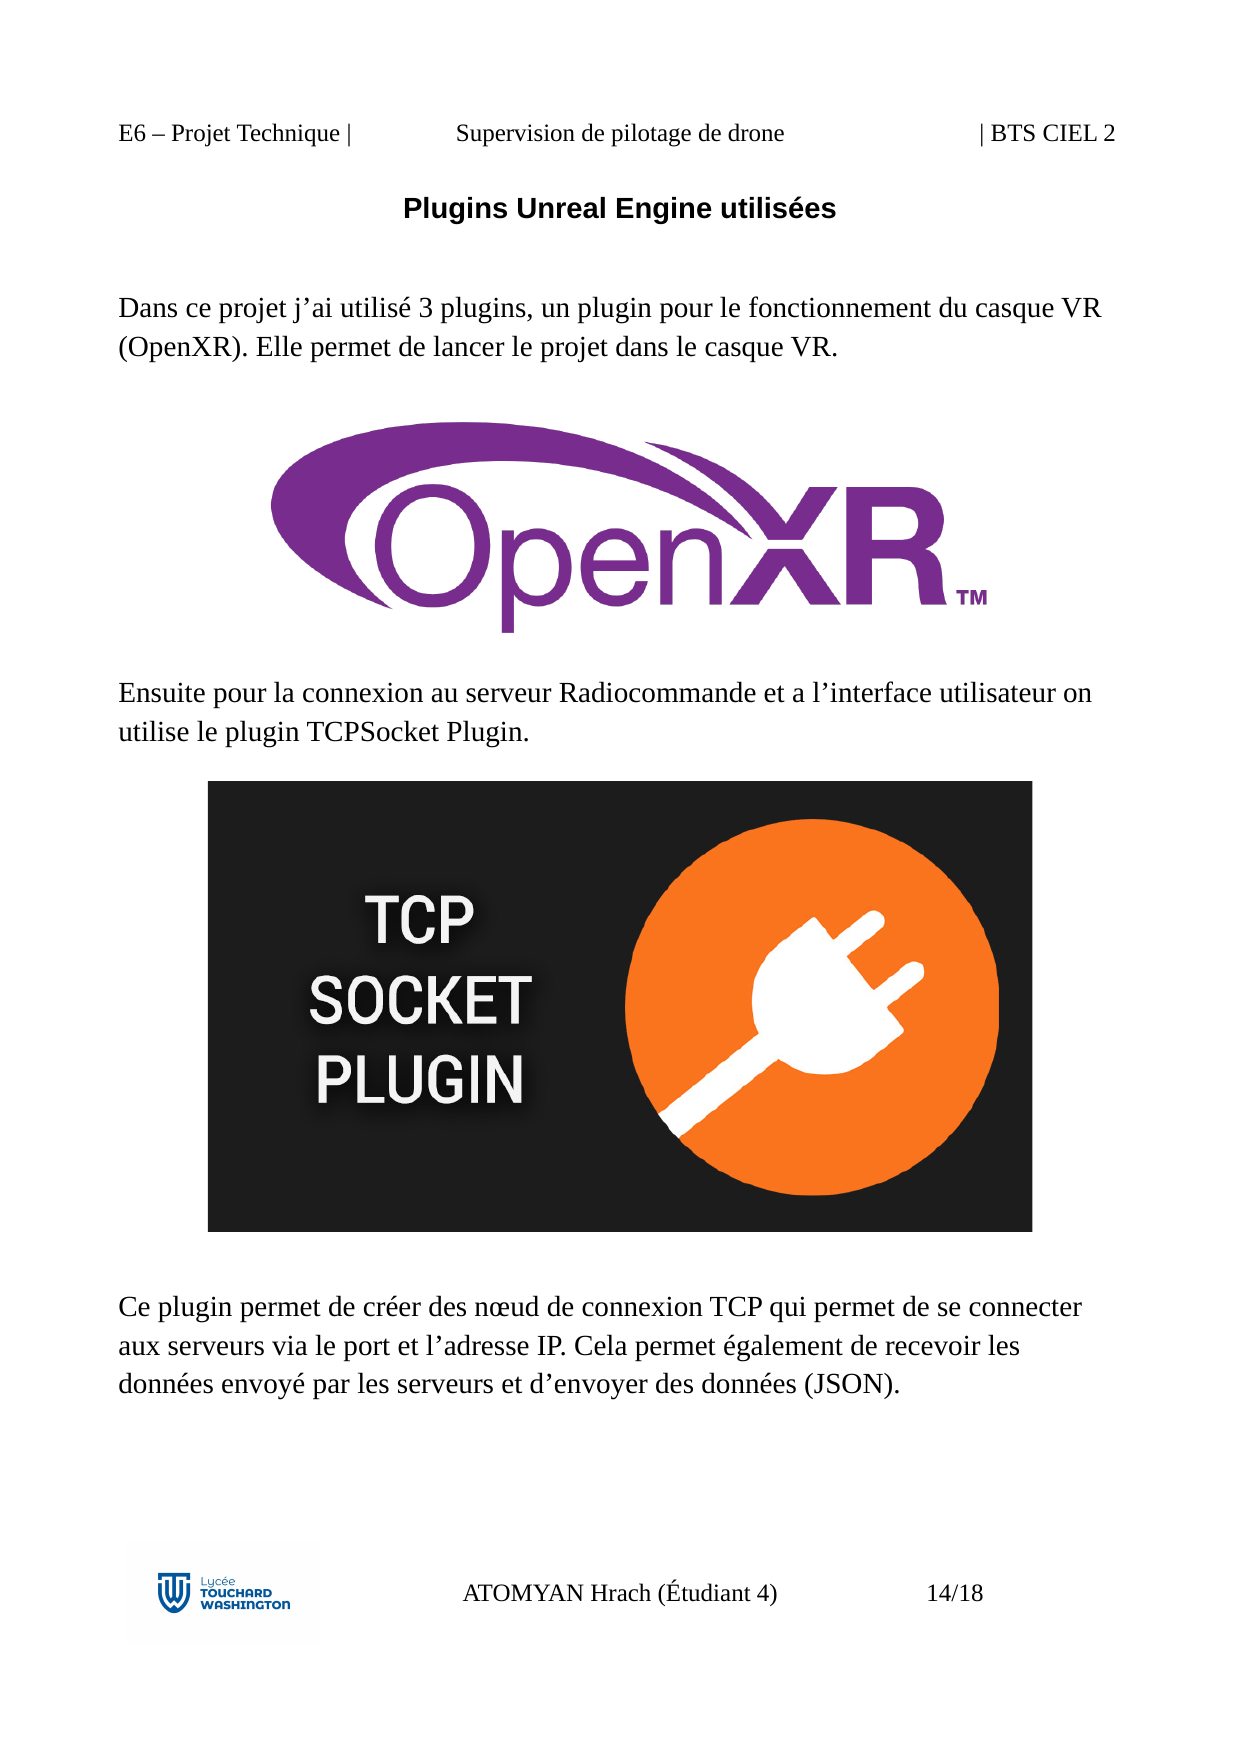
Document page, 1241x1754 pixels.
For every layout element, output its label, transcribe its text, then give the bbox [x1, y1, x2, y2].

subtitle Plugins Unreal Engine utilisées [118, 191, 1122, 224]
picture [207, 781, 1033, 1232]
picture [126, 1541, 322, 1645]
text Ensuite pour la connexion au serveur Radiocommande et a l’interface utilisateur on utilise le plugin TCPSocket Plugin. [118, 382, 1122, 747]
picture [216, 381, 1025, 671]
text Dans ce projet j’ai utilisé 3 plugins, un plugin pour le fonctionnement du casque VR (OpenXR). Elle permet de lancer le projet dans le casque VR. [118, 290, 1122, 362]
text Ce plugin permet de créer des nœud de connexion TCP qui permet de se connecter aux serveurs via le port et l’adresse IP. Cela permet également de recevoir les données envoyé par les serveurs et d’envoyer des données (JSON). [118, 1289, 1122, 1400]
